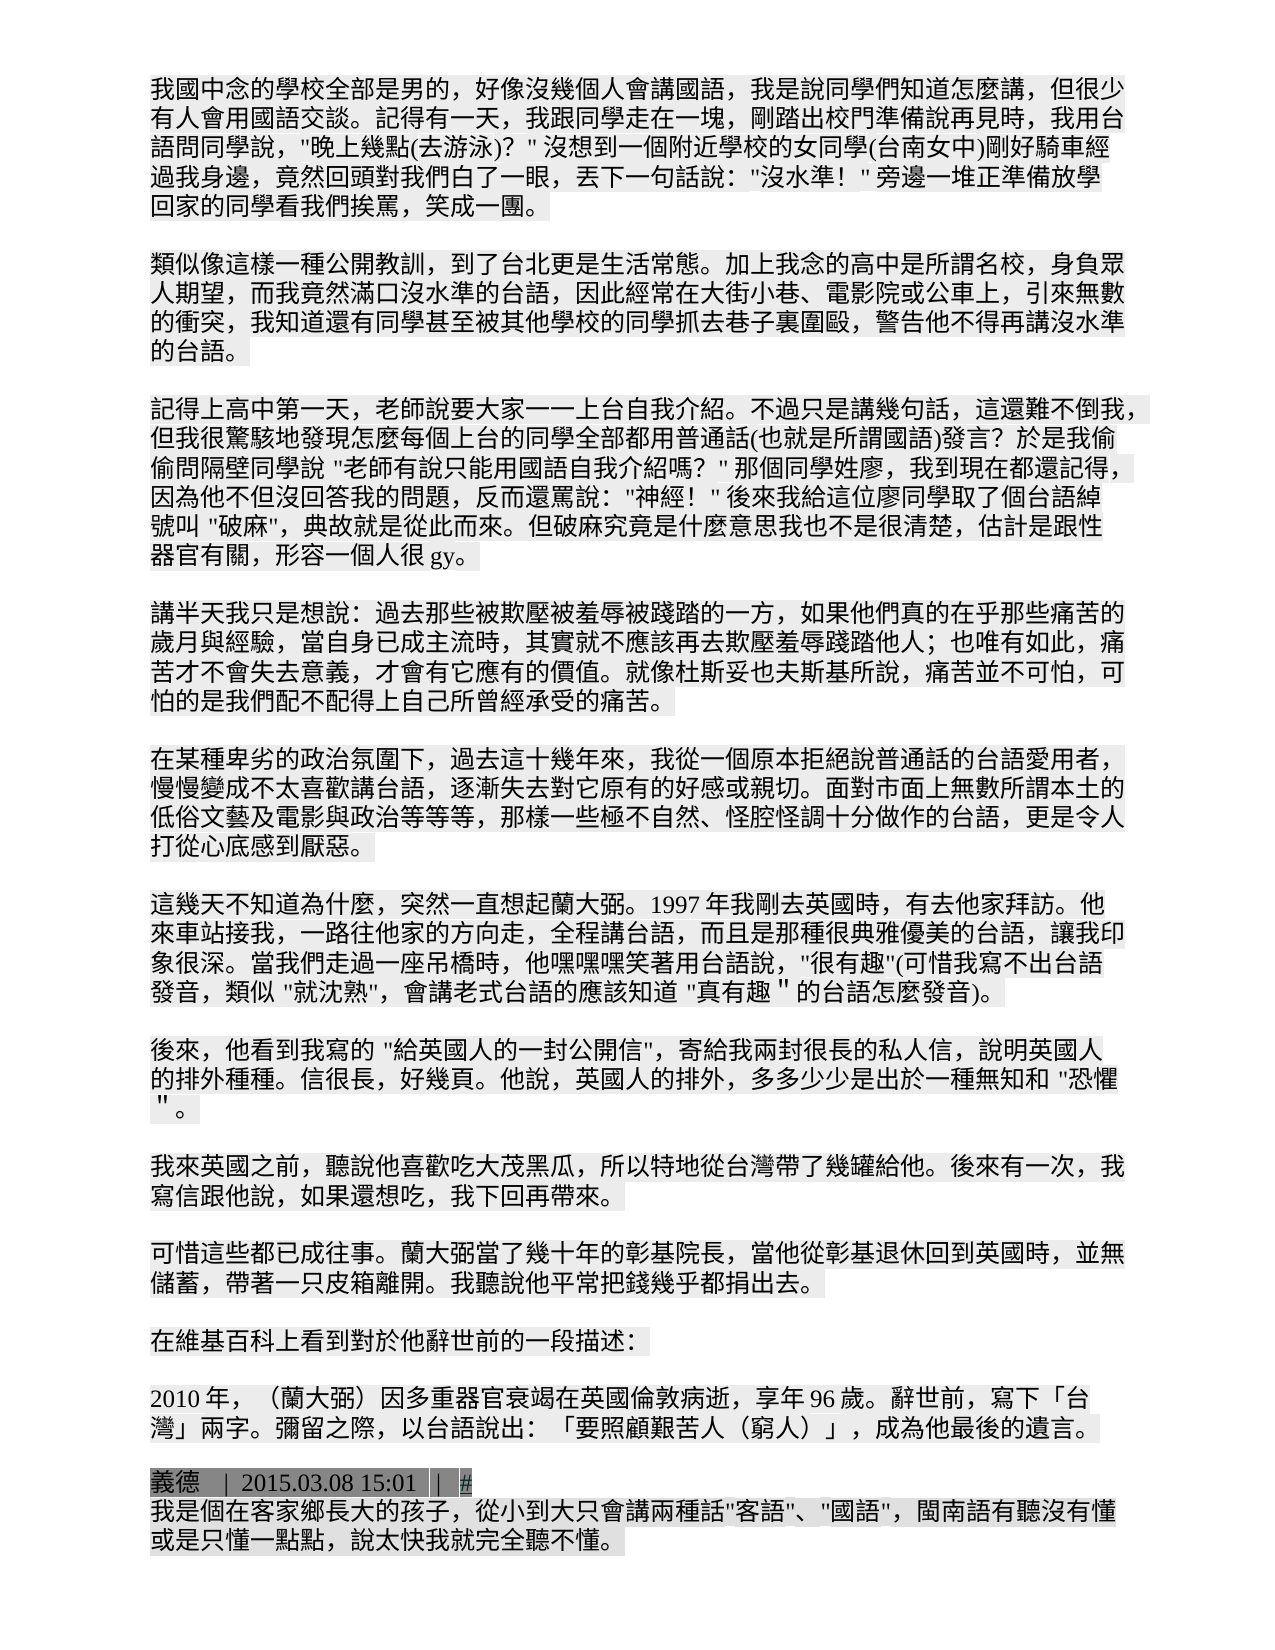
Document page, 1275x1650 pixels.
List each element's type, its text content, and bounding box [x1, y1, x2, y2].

text 義德 | 2015.03.08 15:01 | # [150, 1468, 1125, 1497]
text 巴勒網有不少大陸同胞，怕他們看不懂，我幫忙翻譯一下： "哩細歹玩郎哩未工歹意?" 翻譯："你是台灣人，不講台語？" "哪細愛歹玩齁，丟愛公歹意啦" 翻譯："你若愛台灣，就要講台語啦。" 小時候我的普通話原本還行，甚至還參加過 "國語文朗讀比賽"，可是，自從台南到台北唸高中之後沒多久，我就變得很偏激，盡量不講普通話，也就是所謂國語。因此經常惹來許多爭議，甚至肢體衝突與風波。 我甚至也不願稱呼它為國語，因為我覺得獨尊普通話為一國之語很霸道，所以堅持稱呼它為 "北京話"，它其實也只是一種 "方言"。 國中和小學都在台南唸書，雖然官方政策上有所謂 "國語推行員"，專門以各種羞辱人的方式處罰講台語者，例如身上掛狗牌在走廊或操場上罰站，但南部大多數人當然不會排斥台語，所以，講台語基本上還不至於隨時隨地招來更大的羞辱。 國語推行員通常都由老師直接任命不喜歡講國語的人，所以我經常擔任這項國家所賦予的以語言復興中華文化的重任；誰敢講台語(所謂方言)，我就必須像足球裁判那樣，遞給他一張罰單或警告牌，藉以罰款若干，或是交由老師定奪，根據罰單多寡，公開給予各種處罰，包括自己掌嘴或是互相掌嘴，青蛙跳，半蹲，掛狗牌罰站等等。狗牌上則寫下此人罪狀，例如 "我不愛國，我講方言"。 同學們知道我無心開罰單，所以常故意在我面前講一些聽起來好像台語的國語，例如 "棒賽"、"北七"(有人說他家住在北七巷) 等等，考驗我的智慧與文化修養。 有一陣子，愛國狂潮底下，基於抗日情操，連 "便當" 也不能講，必須說 "飯盒"，因為便當是日語。 打從我一出生，國家就不斷告訴我，台語矮人一大截，台灣人的血統比較低級，外省人比較高級，講台語是很沒水準的；一切文藝創作或戲劇演出，在在不斷強化此一語言人格論，語言智商論。簡單說就是：操低俗語言如台語者，人格必然低劣，操低俗語言如台語者，智能必然低下。 這套政策教化，似乎在年輕女孩身上特別行得通。女生似乎特別相信這一套。在那年代，用台語追女仔是完全行不通的。 我國中念的學校全部是男的，好像沒幾個人會講國語，我是說同學們知道怎麼講，但很少有人會用國語交談。記得有一天，我跟同學走在一塊，剛踏出校門準備說再見時，我用台語問同學說，"晚上幾點(去游泳)？" 沒想到一個附近學校的女同學(台南女中)剛好騎車經過我身邊，竟然回頭對我們白了一眼，丟下一句話說："沒水準！" 旁邊一堆正準備放學回家的同學看我們挨罵，笑成一團。 類似像這樣一種公開教訓，到了台北更是生活常態。加上我念的高中是所謂名校，身負眾人期望，而我竟然滿口沒水準的台語，因此經常在大街小巷、電影院或公車上，引來無數的衝突，我知道還有同學甚至被其他學校的同學抓去巷子裏圍毆，警告他不得再講沒水準的台語。 記得上高中第一天，老師說要大家一一上台自我介紹。不過只是講幾句話，這還難不倒我，但我很驚駭地發現怎麼每個上台的同學全部都用普通話(也就是所謂國語)發言？於是我偷偷問隔壁同學說 "老師有說只能用國語自我介紹嗎？" 那個同學姓廖，我到現在都還記得，因為他不但沒回答我的問題，反而還罵說："神經！" 後來我給這位廖同學取了個台語綽號叫 "破麻"，典故就是從此而來。但破麻究竟是什麼意思我也不是很清楚，估計是跟性器官有關，形容一個人很gy。 講半天我只是想說：過去那些被欺壓被羞辱被踐踏的一方，如果他們真的在乎那些痛苦的歲月與經驗，當自身已成主流時，其實就不應該再去欺壓羞辱踐踏他人；也唯有如此，痛苦才不會失去意義，才會有它應有的價值。就像杜斯妥也夫斯基所說，痛苦並不可怕，可怕的是我們配不配得上自己所曾經承受的痛苦。 在某種卑劣的政治氛圍下，過去這十幾年來，我從一個原本拒絕說普通話的台語愛用者，慢慢變成不太喜歡講台語，逐漸失去對它原有的好感或親切。面對市面上無數所謂本土的低俗文藝及電影與政治等等等，那樣一些極不自然、怪腔怪調十分做作的台語，更是令人打從心底感到厭惡。 這幾天不知道為什麼，突然一直想起蘭大弼。1997年我剛去英國時，有去他家拜訪。他來車站接我，一路往他家的方向走，全程講台語，而且是那種很典雅優美的台語，讓我印象很深。當我們走過一座吊橋時，他嘿嘿嘿笑著用台語說，"很有趣"(可惜我寫不出台語發音，類似 "就沈熟"，會講老式台語的應該知道 "真有趣＂的台語怎麼發音)。 後來，他看到我寫的 "給英國人的一封公開信"，寄給我兩封很長的私人信，說明英國人的排外種種。信很長，好幾頁。他說，英國人的排外，多多少少是出於一種無知和 "恐懼＂。 我來英國之前，聽說他喜歡吃大茂黑瓜，所以特地從台灣帶了幾罐給他。後來有一次，我寫信跟他說，如果還想吃，我下回再帶來。 可惜這些都已成往事。蘭大弼當了幾十年的彰基院長，當他從彰基退休回到英國時，並無儲蓄，帶著一只皮箱離開。我聽說他平常把錢幾乎都捐出去。 在維基百科上看到對於他辭世前的一段描述： 2010年，（蘭大弼）因多重器官衰竭在英國倫敦病逝，享年96歲。辭世前，寫下「台灣」兩字。彌留之際，以台語說出：「要照顧艱苦人（窮人）」，成為他最後的遺言。 [150, 75, 1125, 1443]
text 我是個在客家鄉長大的孩子，從小到大只會講兩種話"客語"、"國語"，閩南語有聽沒有懂或是只懂一點點，說太快我就完全聽不懂。 後來在當兵的時候被分到高雄，對於這個南部的大鎮我第一個印象是"熱"，第二個印象是這邊在地人幾乎都講台語，從早餐店老闆、計程車司機、公車司機、停下來被我問路的路人都是講閩南語，實在沒辦法我只好用很爛很爛的閩南語跟他們交談。 這時很多人露出訝異的表情說"你不會說閩南語?"，而另一種令我比較討厭的表達方式是"哩細歹玩郎哩未工歹意?"，更而甚之會開始露出同情的表情說"哪細愛歹玩齁，丟愛公歹意啦"。 後來我受不了了!你跟我說閩南語我就跟你說國語看誰會撐!結果就會出現我在跟計程車司機講路段他用閩南語，我就用國語回他，彷彿兩個人都在腦子裡面迅速做語言翻譯再說出來。 而且如果在南部吵架，平常文質彬彬的朋友講著一口字正腔圓的國語，只要跟他討論事情如果意見不同講話比較激烈一點就直接語言切換成閩南語模式。 而且有些令我無言的是，我不能說"台語不應該指閩南語，而是台灣的語言，台灣有很多種語言"，對某些人來說會暴跳如雷立即更正我，或是敦敦教誨說"你一定要學好台語，這樣別人聽到比較親切，就像是你看我在外面問路時直接用台語對方馬上就很親切回答了"，貌似台灣只剩下"台語人"，我是客家人你怎麼不用客家話問候我讓我感到親切呢? 我想我會堅持第一句話交談用國語，因為這是大家都會的語言這不是基本的禮貌嗎? 當然如果我已經知道你是閩南人或是你就是我同鄉的客家人我第一句用你熟悉的語言也是基本的。 [150, 1497, 1125, 1556]
